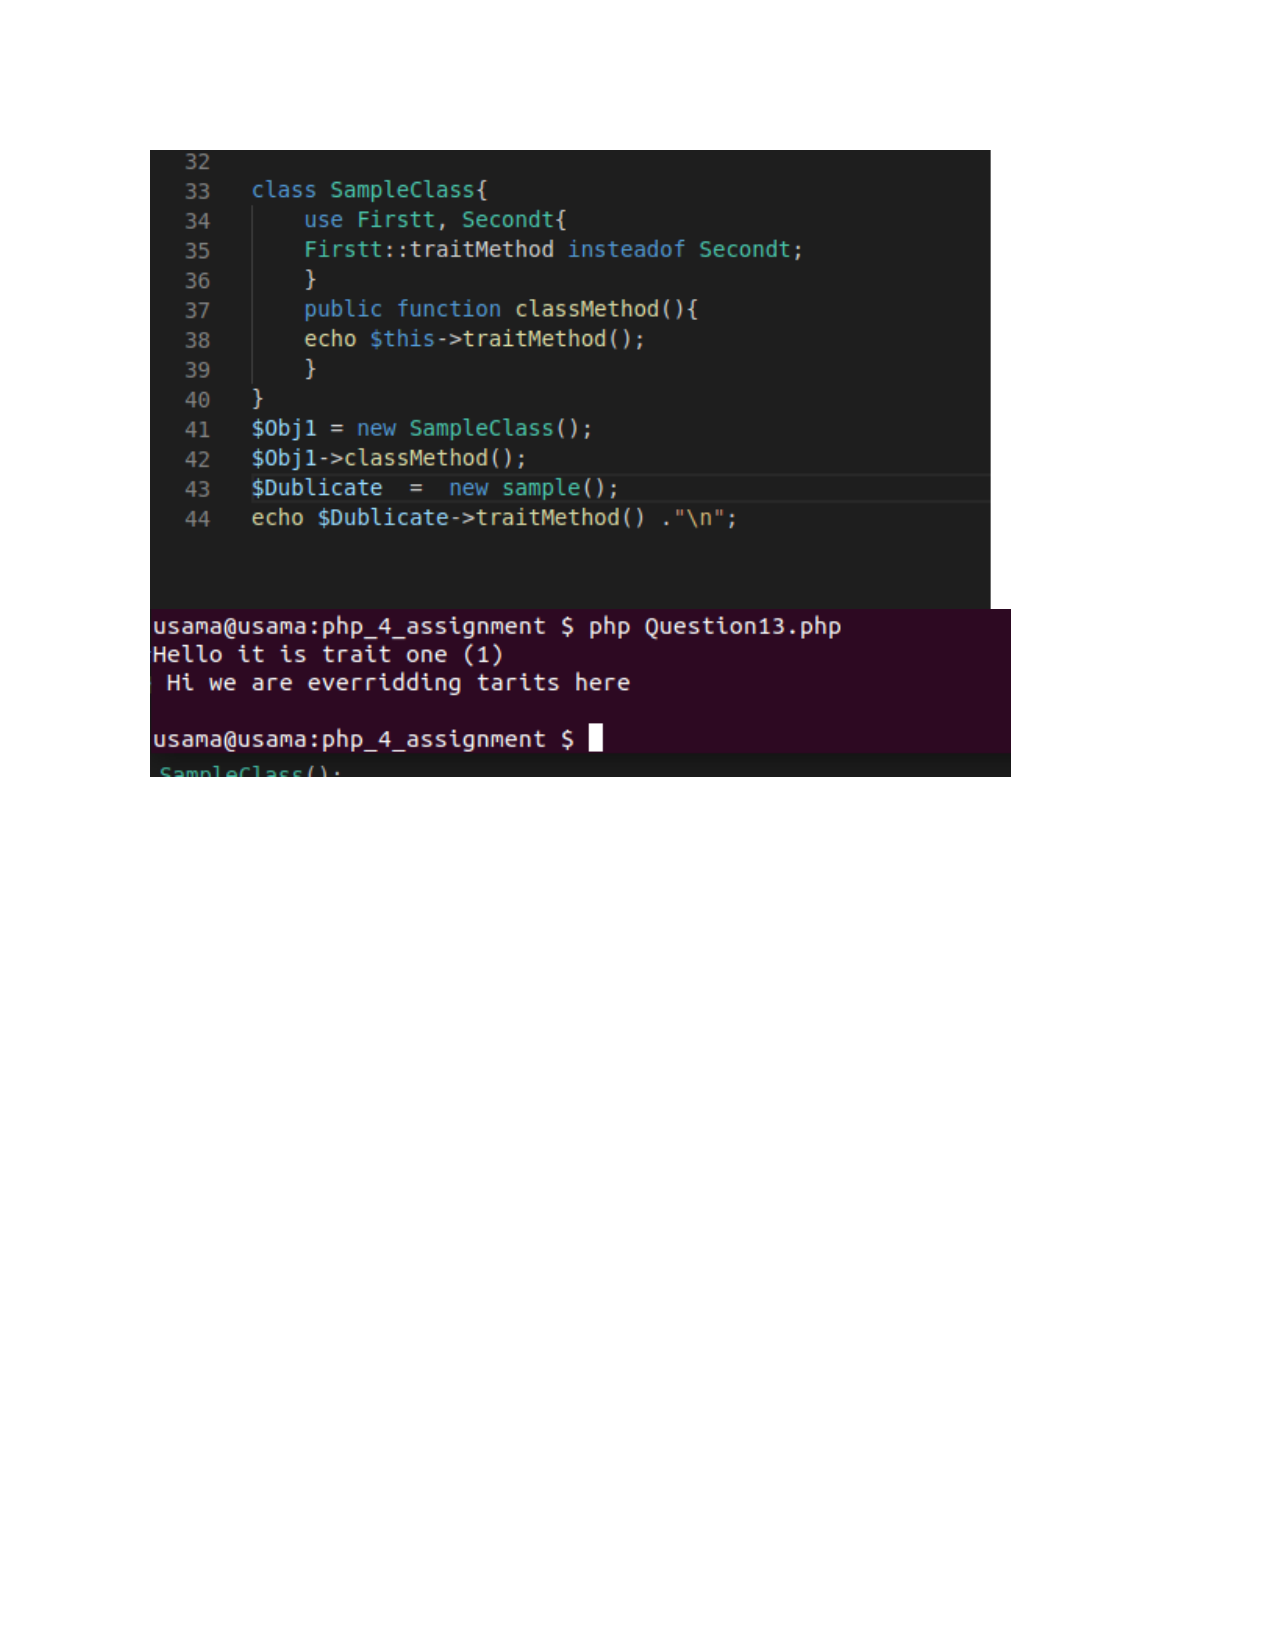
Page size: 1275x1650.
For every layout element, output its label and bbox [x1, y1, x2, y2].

picture [150, 150, 1011, 777]
